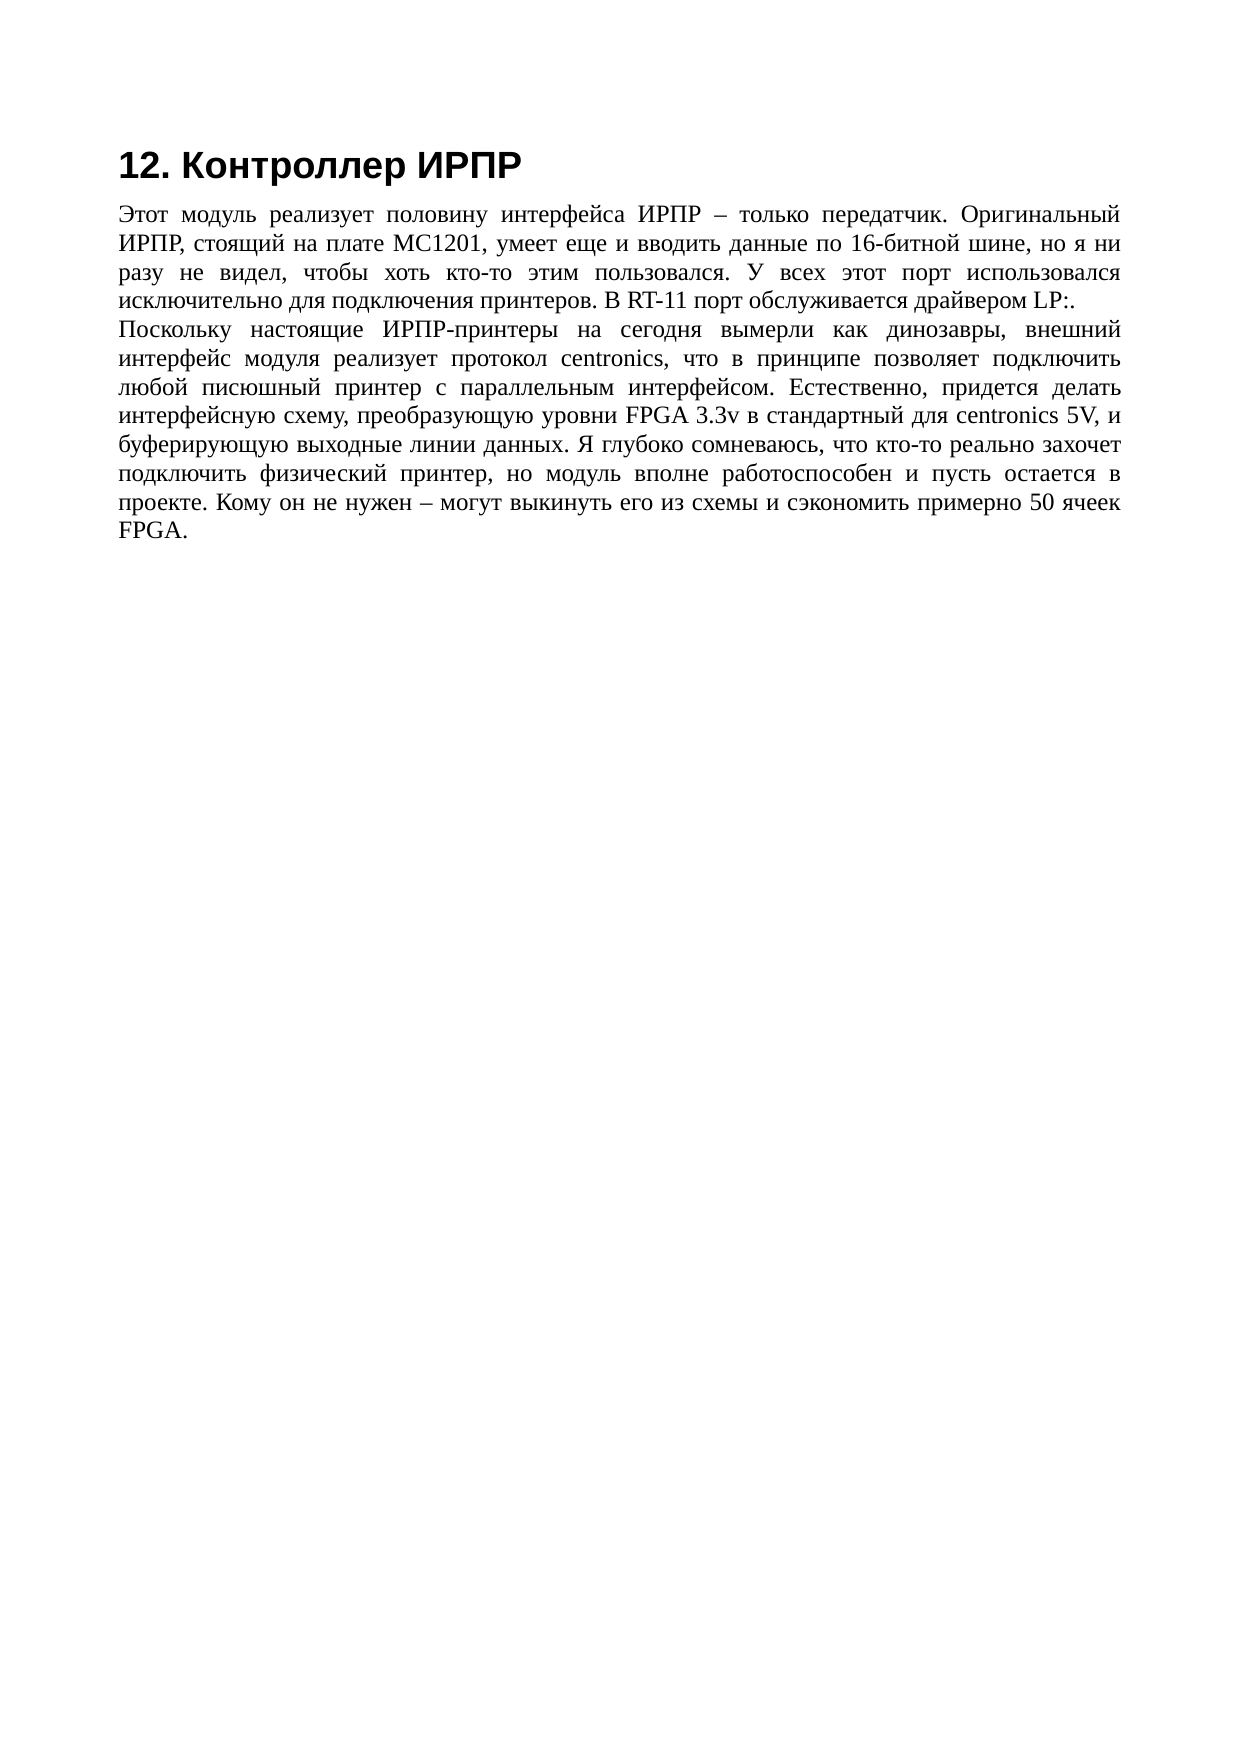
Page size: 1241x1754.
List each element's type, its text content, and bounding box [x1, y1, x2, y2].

text Поскольку настоящие ИРПР-принтеры на сегодня вымерли как динозавры, внешний интерфейс модуля реализует протокол centronics, что в принципе позволяет подключить любой писюшный принтер с параллельным интерфейсом. Естественно, придется делать интерфейсную схему, преобразующую уровни FPGA 3.3v в стандартный для centronics 5V, и буферирующую выходные линии данных. Я глубоко сомневаюсь, что кто-то реально захочет подключить физический принтер, но модуль вполне работоспособен и пусть остается в проекте. Кому он не нужен – могут выкинуть его из схемы и сэкономить примерно 50 ячеек FPGA. [118, 314, 1122, 544]
text Этот модуль реализует половину интерфейса ИРПР – только передатчик. Оригинальный ИРПР, стоящий на плате МС1201, умеет еще и вводить данные по 16-битной шине, но я ни разу не видел, чтобы хоть кто-то этим пользовался. У всех этот порт использовался исключительно для подключения принтеров. В RT-11 порт обслуживается драйвером LP:. [118, 199, 1122, 314]
subtitle 12. Контроллер ИРПР [118, 143, 1122, 187]
